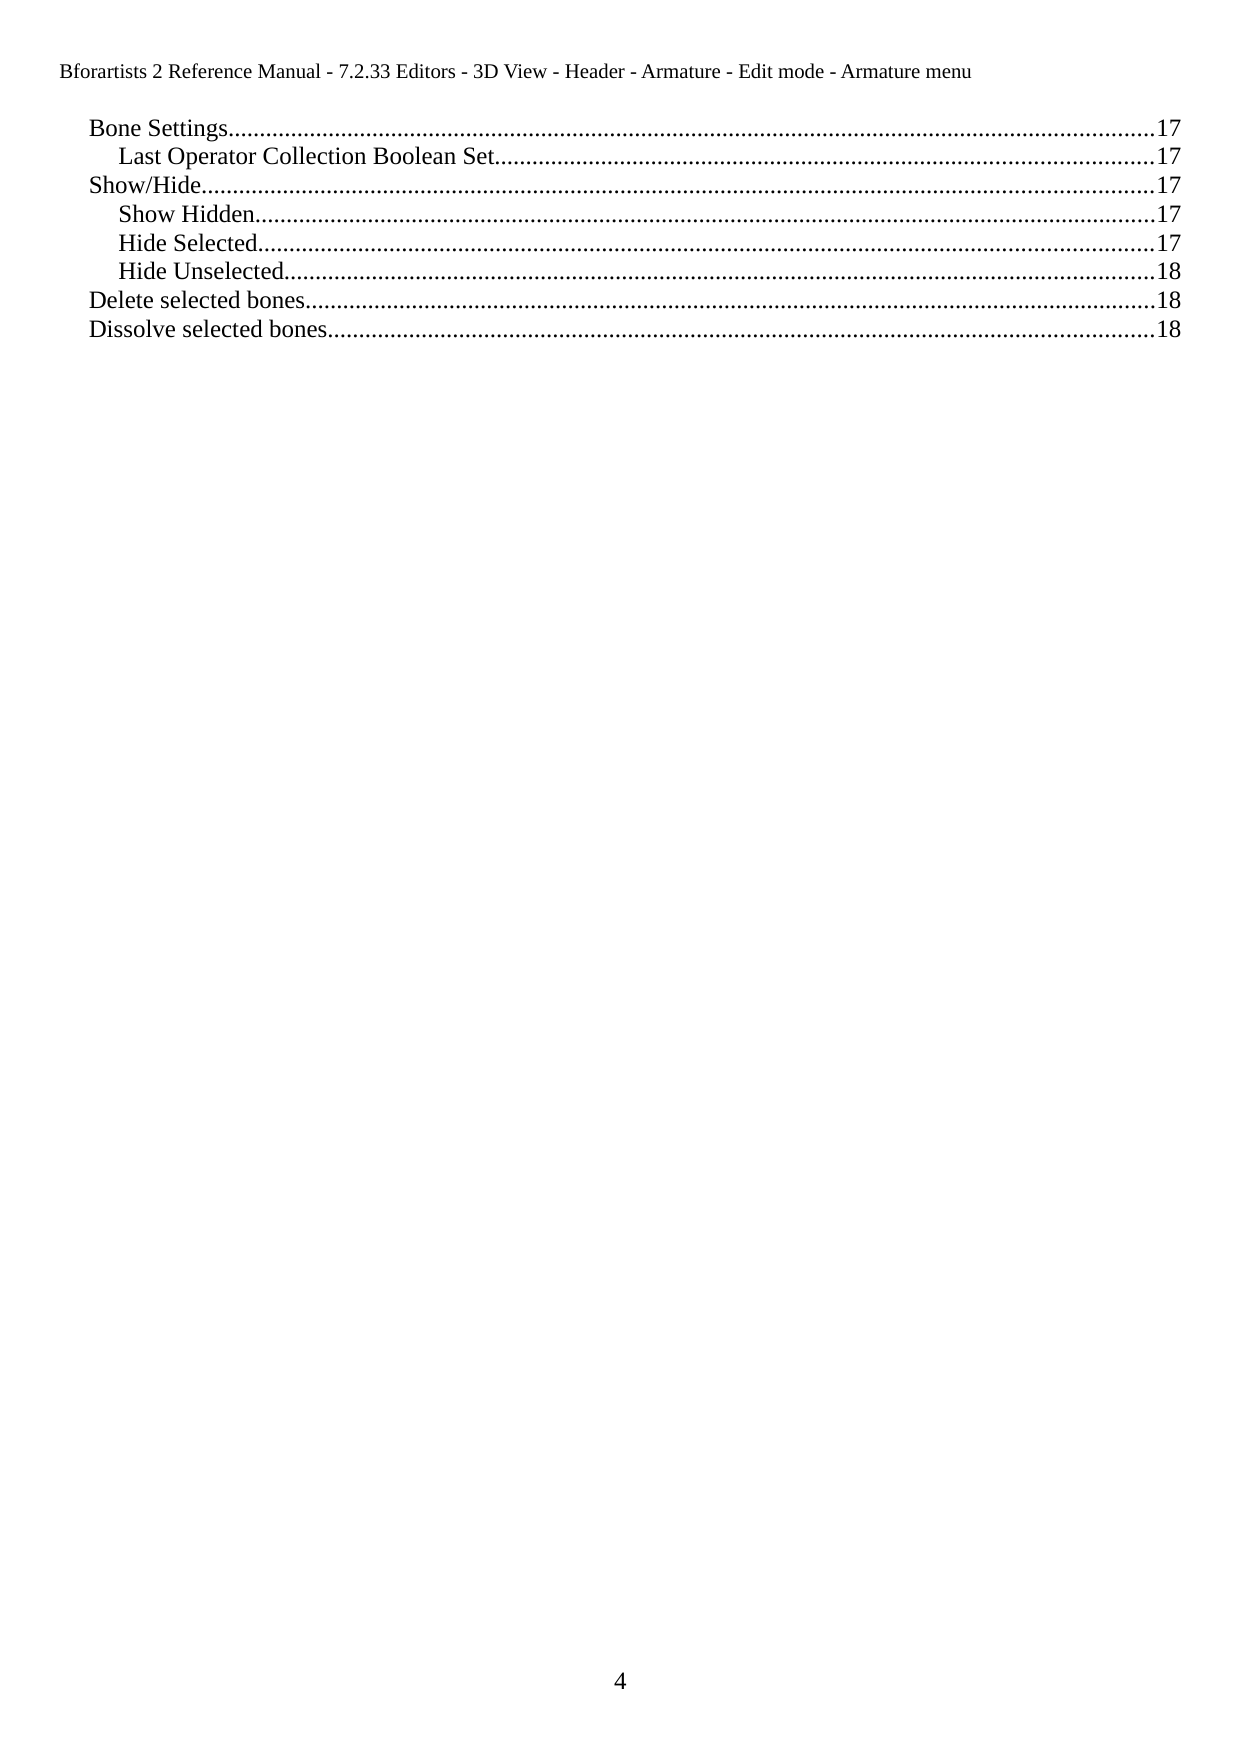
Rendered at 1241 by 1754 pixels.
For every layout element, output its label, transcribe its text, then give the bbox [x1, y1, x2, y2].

text Show/Hide 17 [88, 170, 1181, 199]
text Delete selected bones 18 [88, 285, 1181, 314]
text Show Hidden 17 [118, 199, 1181, 228]
text Bone Settings 17 [88, 113, 1181, 141]
text Hide Unselected 18 [118, 256, 1181, 285]
text Last Operator Collection Boolean Set 17 [118, 141, 1181, 170]
text Hide Selected 17 [118, 228, 1181, 256]
text Dissolve selected bones 18 [88, 314, 1181, 343]
